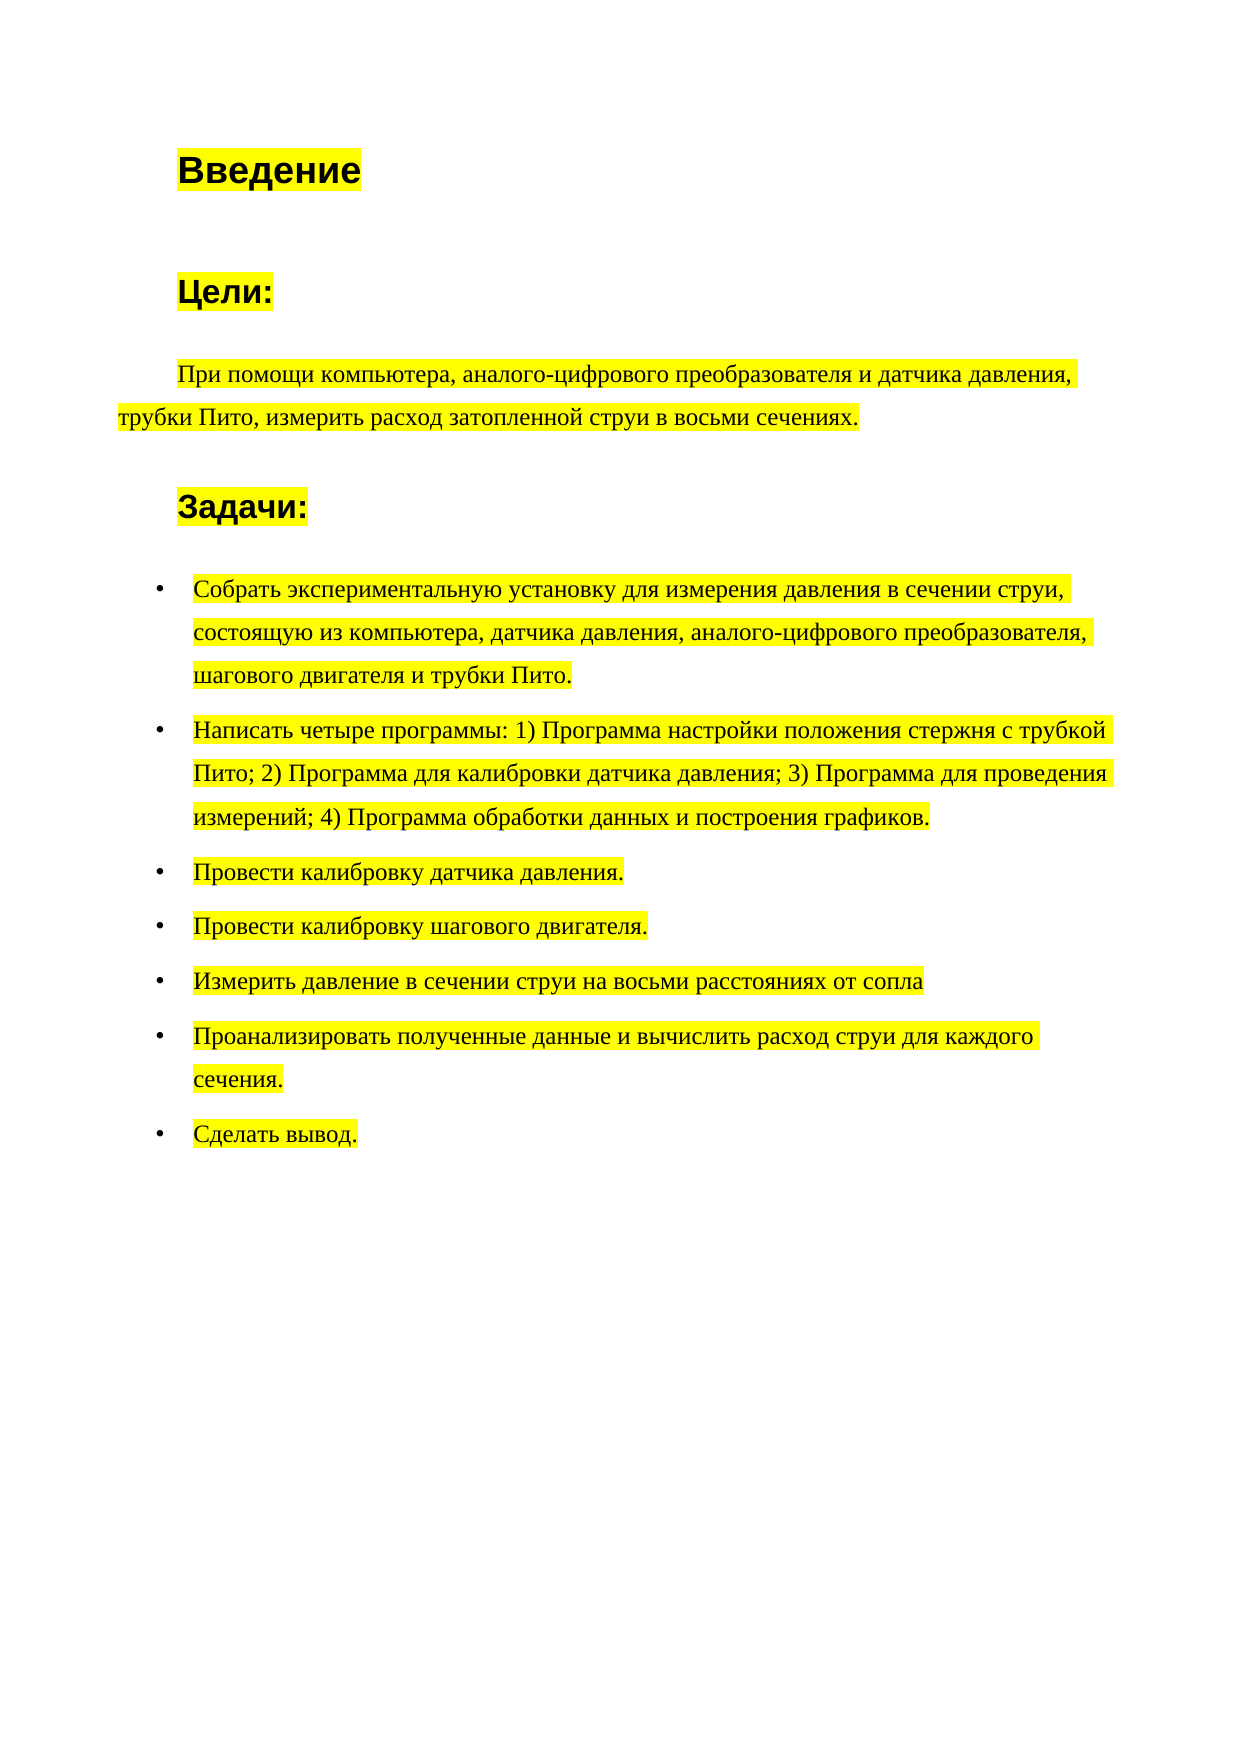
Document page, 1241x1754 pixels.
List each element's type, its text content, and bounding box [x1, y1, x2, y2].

subtitle Цели: [118, 272, 1122, 311]
list Провести калибровку датчика давления. [156, 857, 1122, 885]
list Проанализировать полученные данные и вычислить расход струи для каждого сечения. [156, 1021, 1122, 1093]
list Написать четыре программы: 1) Программа настройки положения стержня с трубкой Пито; 2) Программа для калибровки датчика давления; 3) Программа для проведения измерений; 4) Программа обработки данных и построения графиков. [156, 715, 1122, 830]
list Провести калибровку шагового двигателя. [156, 911, 1122, 940]
list Измерить давление в сечении струи на восьми расстояниях от сопла [156, 966, 1122, 995]
subtitle Введение [118, 148, 1122, 191]
list Сделать вывод. [156, 1119, 1122, 1148]
text При помощи компьютера, аналого-цифрового преобразователя и датчика давления, трубки Пито, измерить расход затопленной струи в восьми сечениях. [118, 359, 1122, 431]
subtitle Задачи: [118, 487, 1122, 526]
list Собрать экспериментальную установку для измерения давления в сечении струи, состоящую из компьютера, датчика давления, аналого-цифрового преобразователя, шагового двигателя и трубки Пито. [156, 574, 1122, 689]
